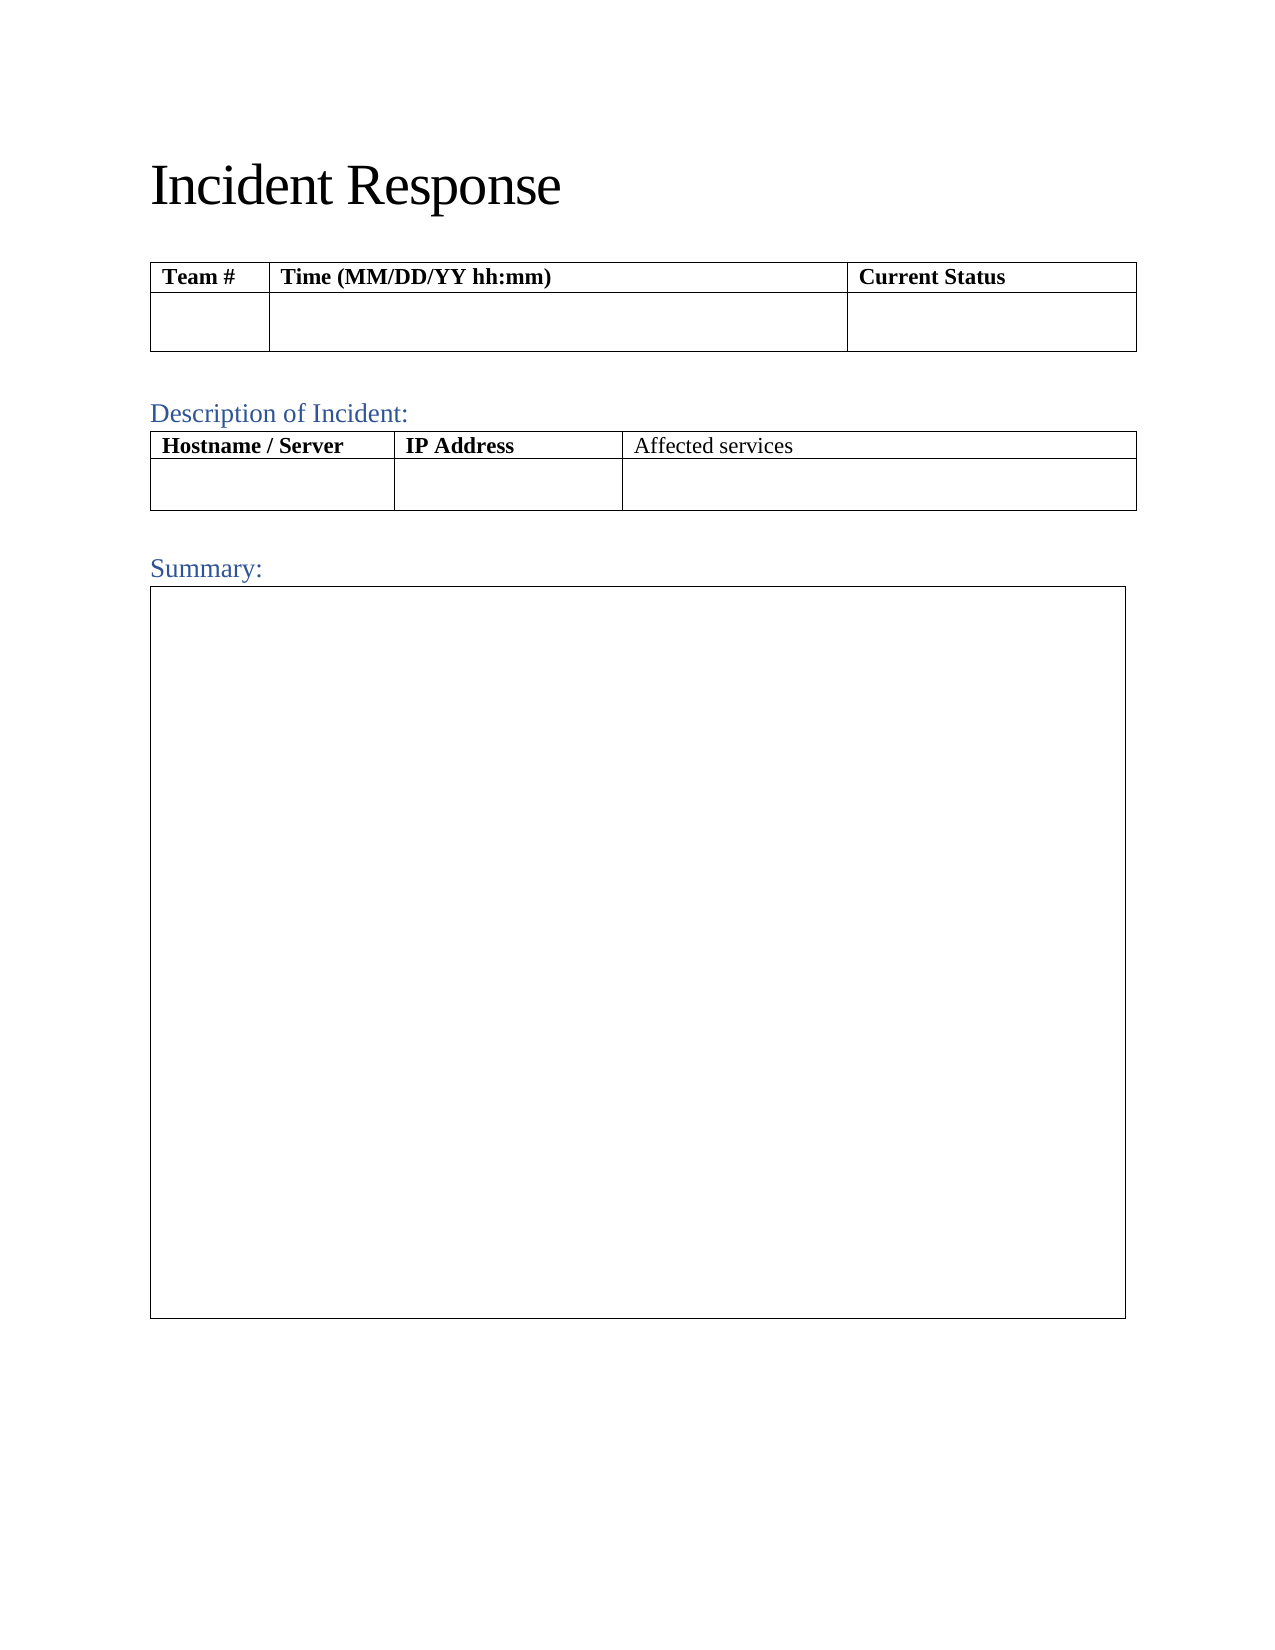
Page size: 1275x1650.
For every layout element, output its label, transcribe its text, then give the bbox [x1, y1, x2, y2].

subtitle Description of Incident: [150, 397, 1125, 428]
subtitle Summary: [150, 553, 1125, 584]
table_header [151, 587, 1125, 1317]
table_header Hostname / Server [151, 432, 394, 458]
table_header Team # [151, 263, 269, 292]
table_header IP Address [395, 432, 622, 458]
table_header Current Status [848, 263, 1136, 292]
table_header Affected services [623, 432, 1136, 458]
table_header Time (MM/DD/YY hh:mm) [270, 263, 847, 292]
table_cell [848, 293, 1136, 351]
table_cell [151, 459, 394, 510]
table_cell [395, 459, 622, 510]
title Incident Response [150, 150, 1125, 217]
table_cell [623, 459, 1136, 510]
table_cell [270, 293, 847, 351]
table_cell [151, 293, 269, 351]
